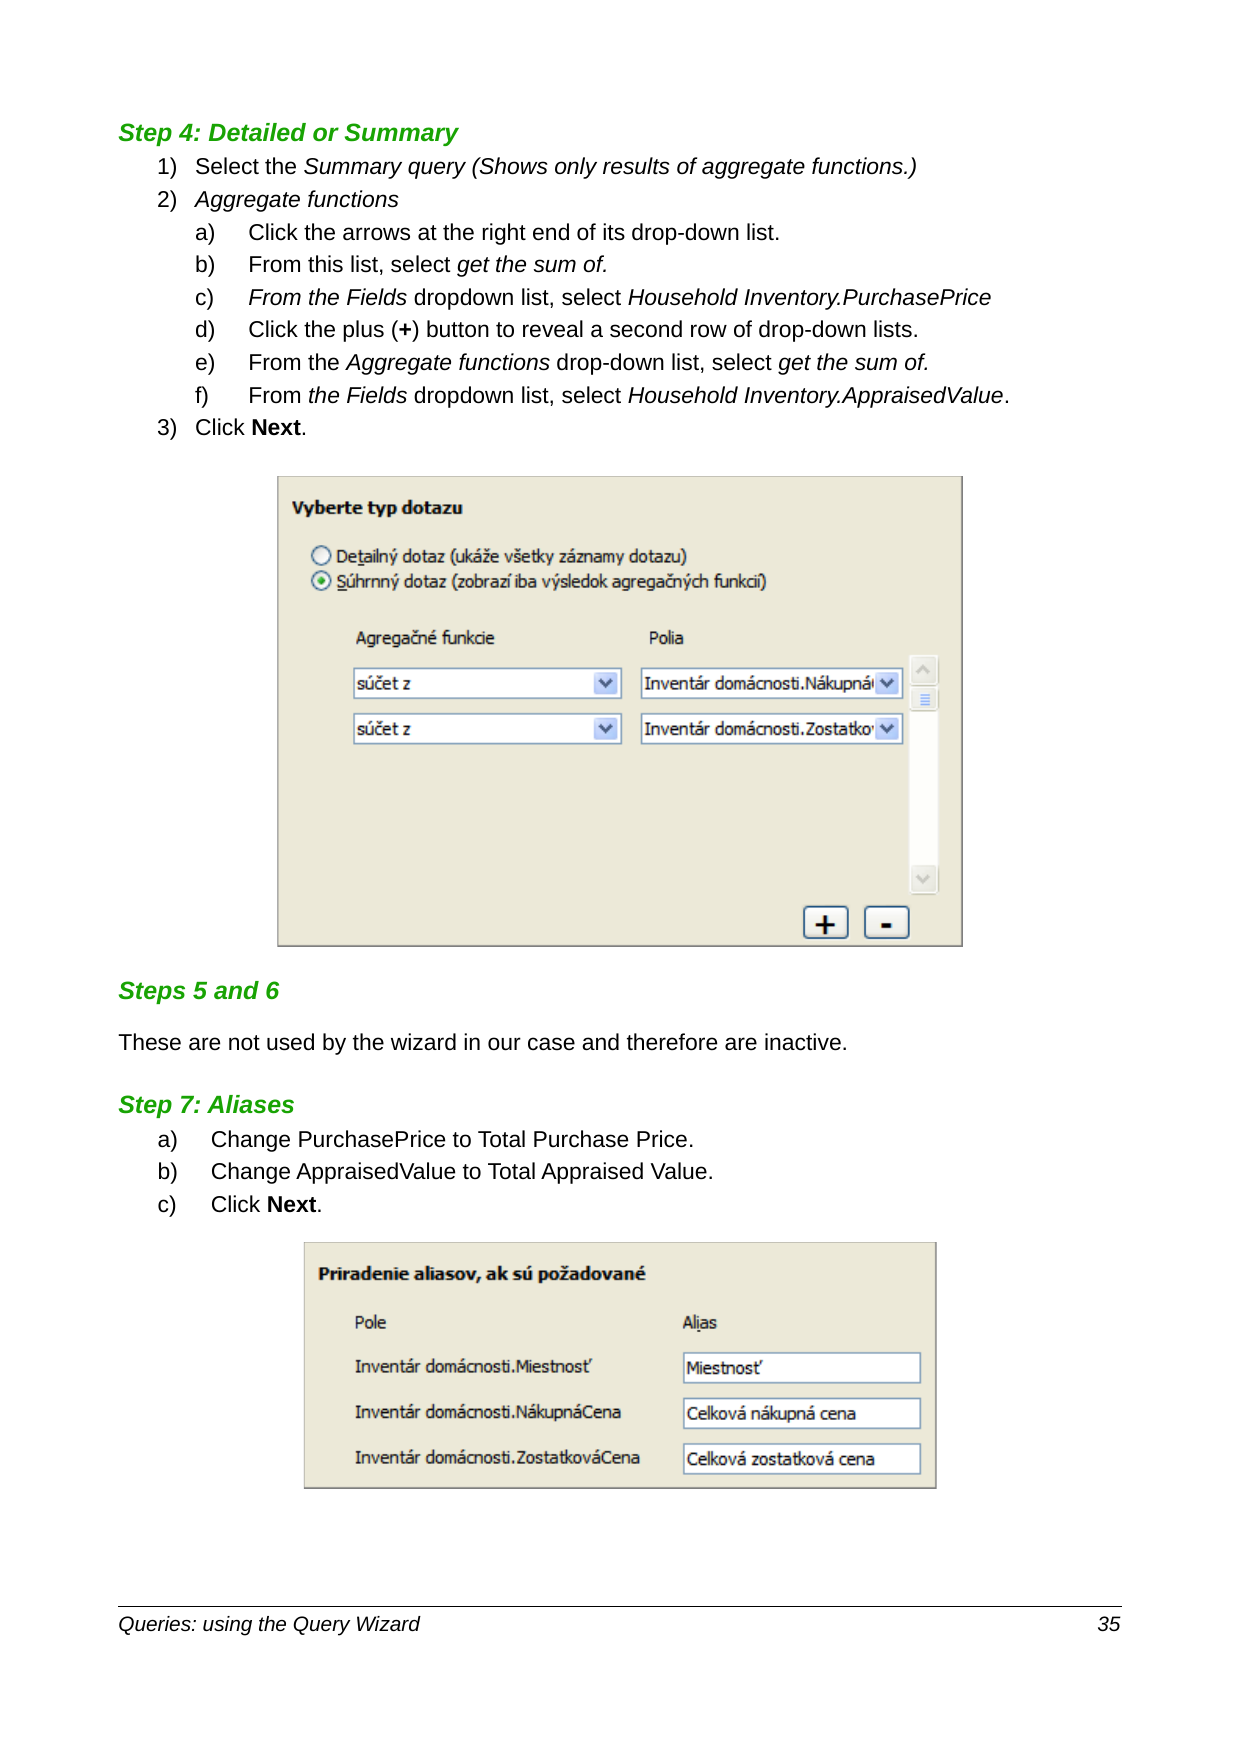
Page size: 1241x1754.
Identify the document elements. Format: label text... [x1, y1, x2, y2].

list Click the arrows at the right end of its drop-down list. [195, 218, 1122, 245]
list Click Next. [157, 1191, 1122, 1217]
list From the Aggregate functions drop-down list, select get the sum of. [195, 349, 1122, 375]
subtitle Step 4: Detailed or Summary [118, 118, 1122, 147]
list Change AppraisedValue to Total Appraised Value. [157, 1158, 1122, 1184]
subtitle Steps 5 and 6 [118, 976, 1122, 1004]
text These are not used by the wizard in our case and therefore are inactive. [118, 1028, 1122, 1055]
list Click Next. [177, 414, 1122, 441]
picture [277, 476, 963, 947]
subtitle Step 7: Aliases [118, 1090, 1122, 1119]
picture [303, 1242, 937, 1489]
list From the Fields dropdown list, select Household Inventory.PurchasePrice [195, 284, 1122, 310]
list Select the Summary query (Shows only results of aggregate functions.) [177, 153, 1122, 180]
list From the Fields dropdown list, select Household Inventory.AppraisedValue. [195, 382, 1122, 408]
list Click the plus (+) button to reveal a second row of drop-down lists. [195, 316, 1122, 343]
list Aggregate functions [177, 186, 1122, 212]
list From this list, select get the sum of. [195, 251, 1122, 277]
list Change PurchasePrice to Total Purchase Price. [157, 1126, 1122, 1152]
